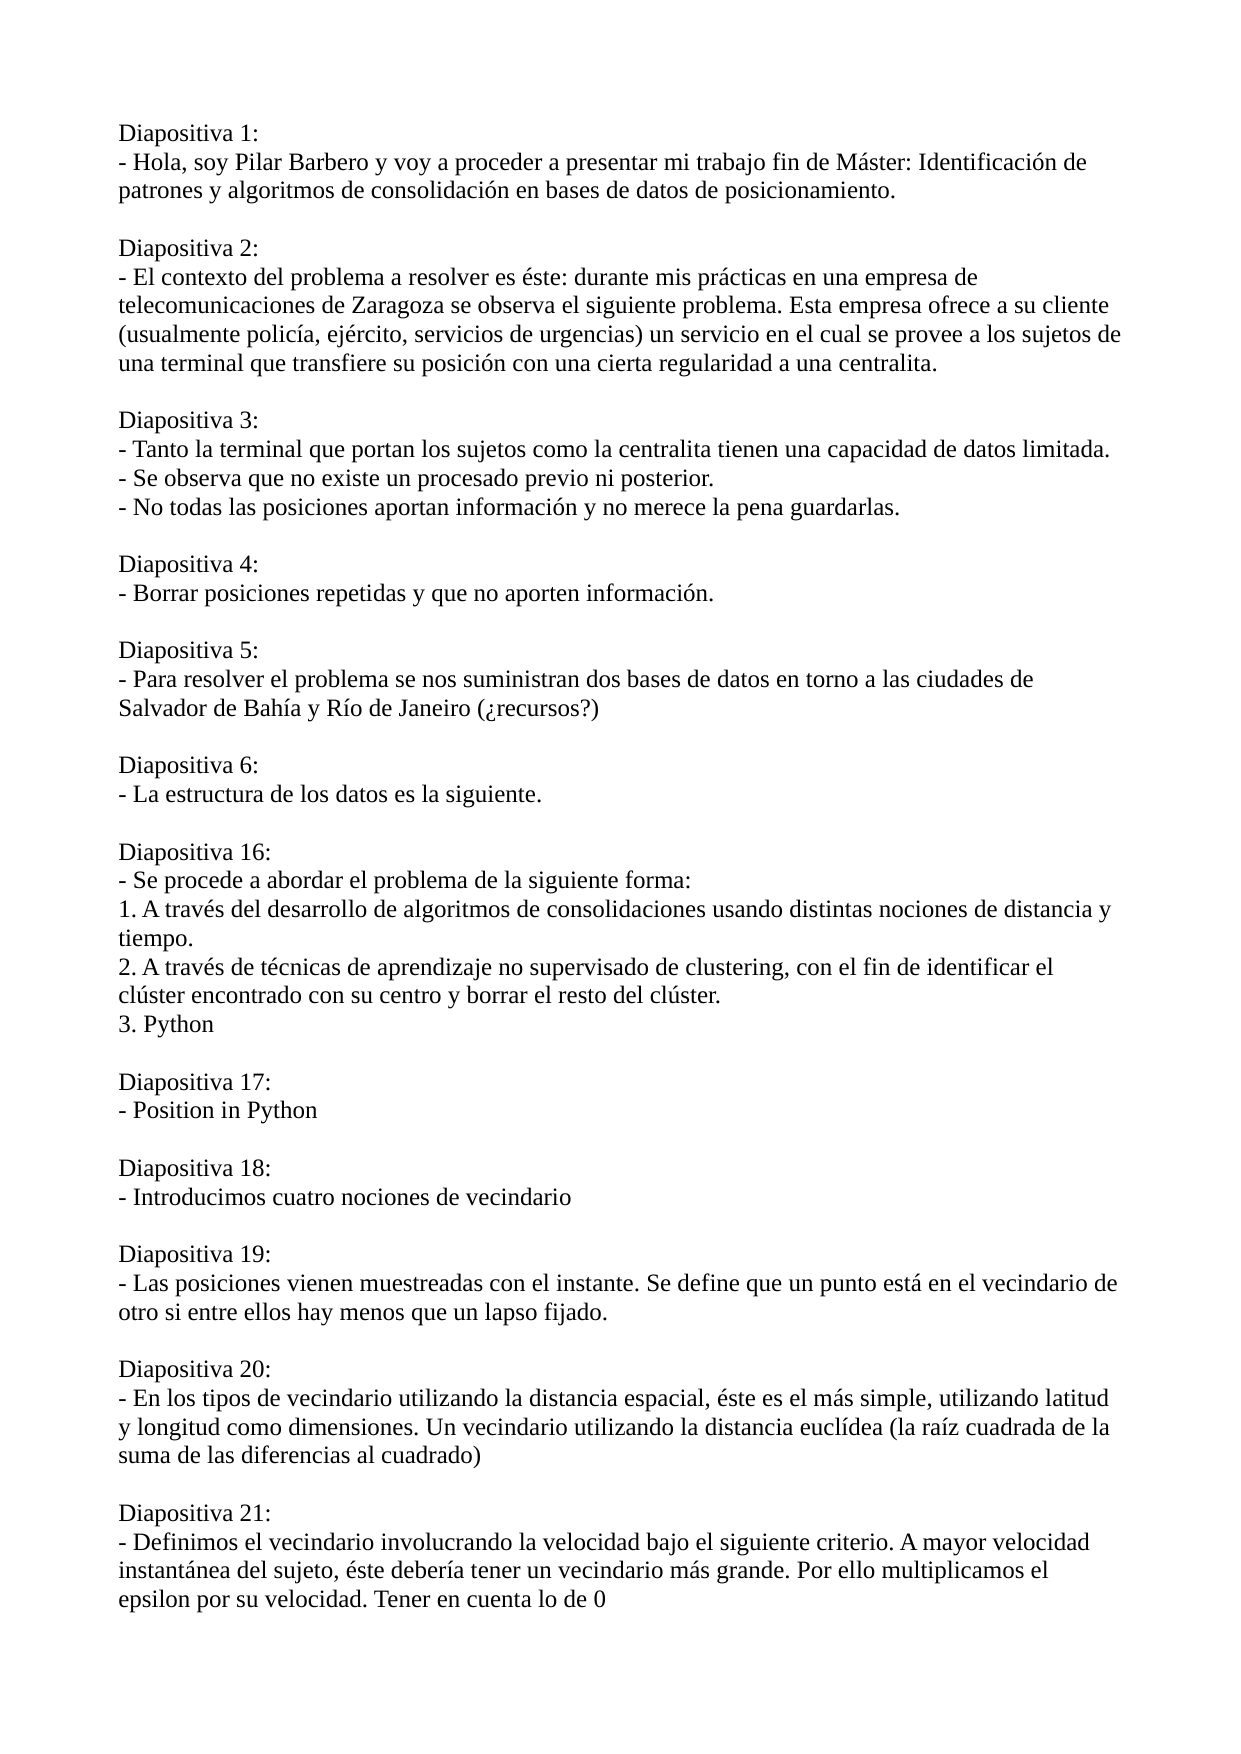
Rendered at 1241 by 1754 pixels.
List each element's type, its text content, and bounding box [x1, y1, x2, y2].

text Diapositiva 17: [118, 1067, 1122, 1096]
text 1. A través del desarrollo de algoritmos de consolidaciones usando distintas nociones de distancia y tiempo. [118, 894, 1122, 952]
text - Definimos el vecindario involucrando la velocidad bajo el siguiente criterio. A mayor velocidad instantánea del sujeto, éste debería tener un vecindario más grande. Por ello multiplicamos el epsilon por su velocidad. Tener en cuenta lo de 0 [118, 1527, 1122, 1613]
text - El contexto del problema a resolver es éste: durante mis prácticas en una empresa de telecomunicaciones de Zaragoza se observa el siguiente problema. Esta empresa ofrece a su cliente (usualmente policía, ejército, servicios de urgencias) un servicio en el cual se provee a los sujetos de una terminal que transfiere su posición con una cierta regularidad a una centralita. [118, 262, 1122, 377]
text - En los tipos de vecindario utilizando la distancia espacial, éste es el más simple, utilizando latitud y longitud como dimensiones. Un vecindario utilizando la distancia euclídea (la raíz cuadrada de la suma de las diferencias al cuadrado) [118, 1383, 1122, 1469]
text Diapositiva 4: [118, 549, 1122, 578]
text Diapositiva 6: [118, 751, 1122, 779]
text - Tanto la terminal que portan los sujetos como la centralita tienen una capacidad de datos limitada. [118, 434, 1122, 463]
text - Introducimos cuatro nociones de vecindario [118, 1182, 1122, 1211]
text Diapositiva 3: [118, 406, 1122, 434]
text - No todas las posiciones aportan información y no merece la pena guardarlas. [118, 492, 1122, 521]
text - La estructura de los datos es la siguiente. [118, 779, 1122, 808]
text Diapositiva 20: [118, 1354, 1122, 1383]
text - Position in Python [118, 1096, 1122, 1124]
text - Hola, soy Pilar Barbero y voy a proceder a presentar mi trabajo fin de Máster: Identificación de patrones y algoritmos de consolidación en bases de datos de posicionamiento. [118, 147, 1122, 204]
text Diapositiva 16: [118, 837, 1122, 866]
text Diapositiva 21: [118, 1498, 1122, 1527]
text - Las posiciones vienen muestreadas con el instante. Se define que un punto está en el vecindario de otro si entre ellos hay menos que un lapso fijado. [118, 1268, 1122, 1326]
text Diapositiva 18: [118, 1153, 1122, 1182]
text 2. A través de técnicas de aprendizaje no supervisado de clustering, con el fin de identificar el clúster encontrado con su centro y borrar el resto del clúster. [118, 952, 1122, 1009]
text Diapositiva 19: [118, 1239, 1122, 1268]
text Diapositiva 2: [118, 233, 1122, 262]
text Diapositiva 1: [118, 118, 1122, 147]
text Diapositiva 5: [118, 636, 1122, 664]
text 3. Python [118, 1009, 1122, 1038]
text - Borrar posiciones repetidas y que no aporten información. [118, 578, 1122, 607]
text - Se observa que no existe un procesado previo ni posterior. [118, 463, 1122, 492]
text - Se procede a abordar el problema de la siguiente forma: [118, 866, 1122, 894]
text - Para resolver el problema se nos suministran dos bases de datos en torno a las ciudades de Salvador de Bahía y Río de Janeiro (¿recursos?) [118, 664, 1122, 722]
